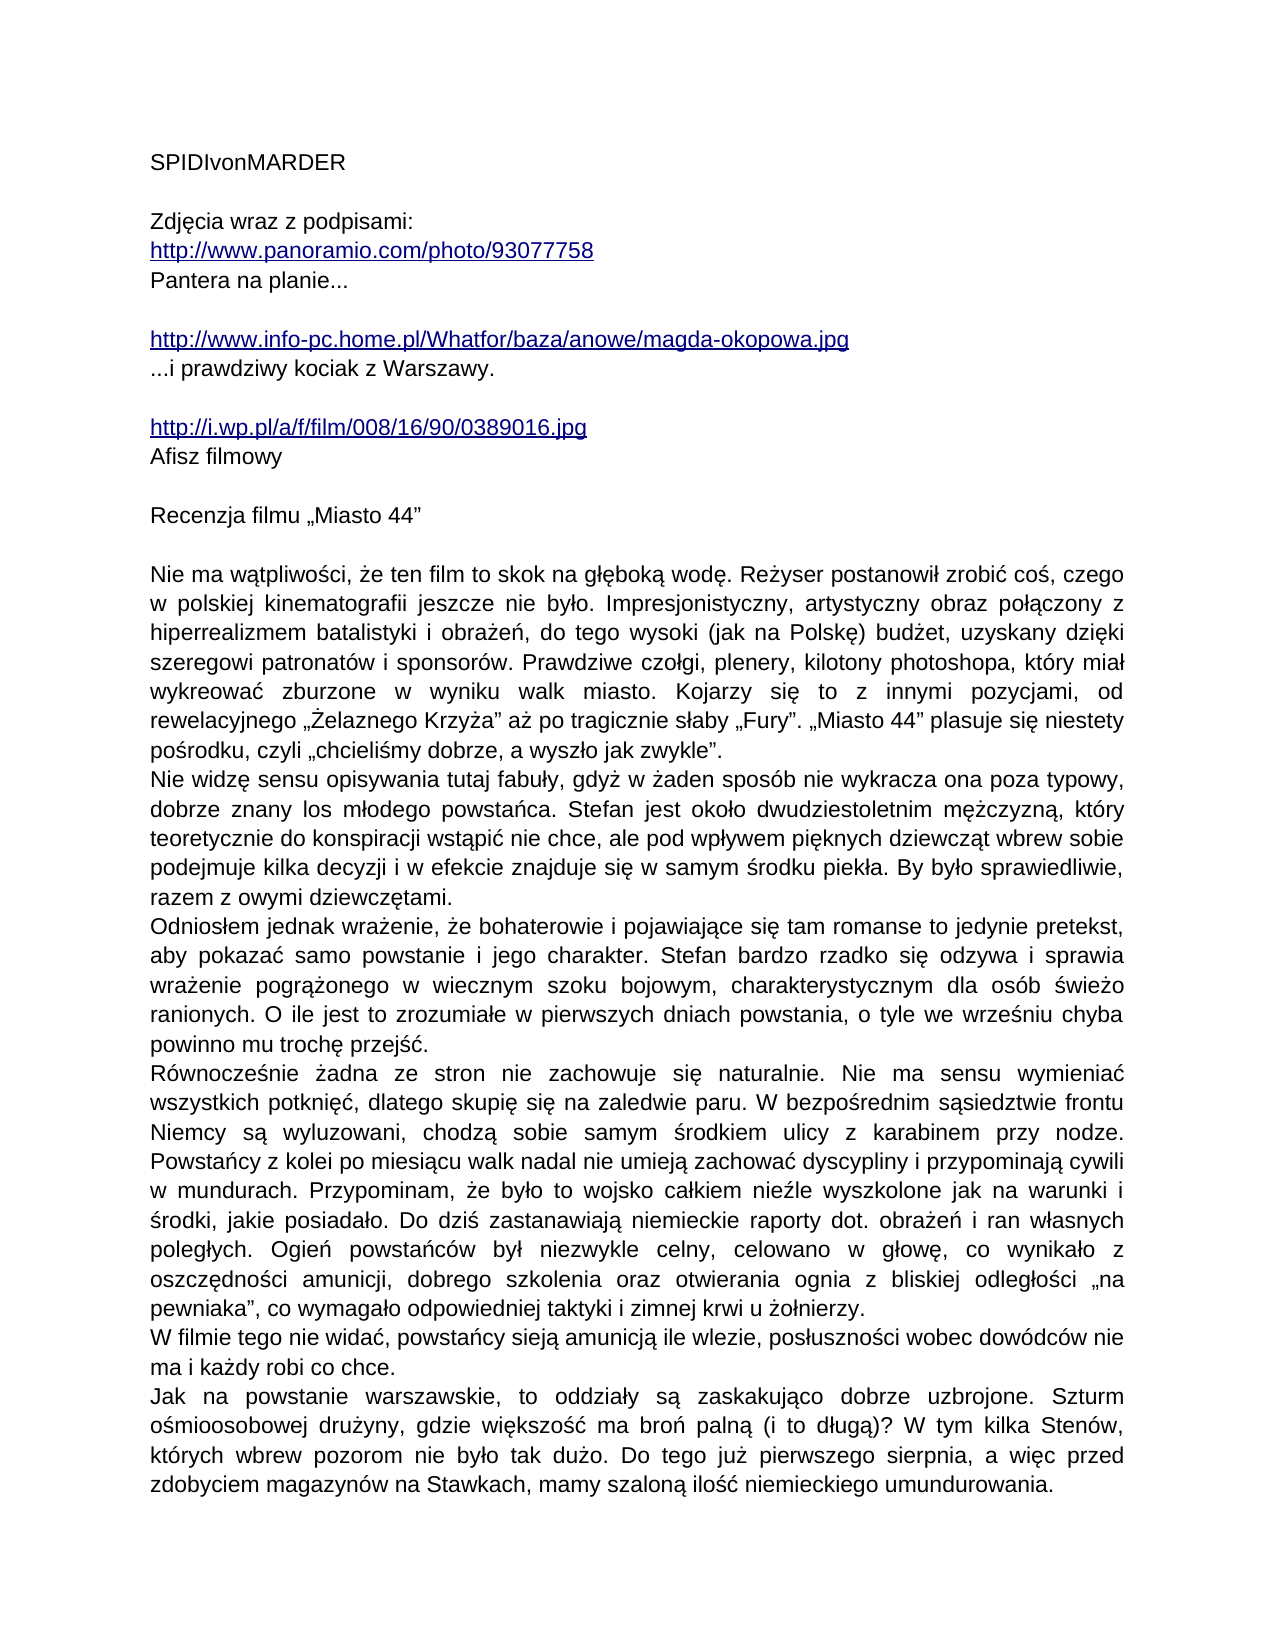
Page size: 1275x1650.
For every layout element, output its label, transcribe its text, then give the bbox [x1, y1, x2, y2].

text ...i prawdziwy kociak z Warszawy. [150, 356, 1125, 381]
text Zdjęcia wraz z podpisami: [150, 209, 1125, 234]
text http://www.info-pc.home.pl/Whatfor/baza/anowe/magda-okopowa.jpg [150, 326, 1125, 352]
text http://www.panoramio.com/photo/93077758 [150, 238, 1125, 264]
text http://i.wp.pl/a/f/film/008/16/90/0389016.jpg [150, 414, 1125, 440]
text Odniosłem jednak wrażenie, że bohaterowie i pojawiające się tam romanse to jedynie pretekst, aby pokazać samo powstanie i jego charakter. Stefan bardzo rzadko się odzywa i sprawia wrażenie pogrążonego w wiecznym szoku bojowym, charakterystycznym dla osób świeżo ranionych. O ile jest to zrozumiałe w pierwszych dniach powstania, o tyle we wrześniu chyba powinno mu trochę przejść. [150, 914, 1125, 1057]
text Recenzja filmu „Miasto 44” [150, 502, 1125, 528]
text W filmie tego nie widać, powstańcy sieją amunicją ile wlezie, posłuszności wobec dowódców nie ma i każdy robi co chce. [150, 1325, 1125, 1380]
text SPIDIvonMARDER [150, 150, 1125, 176]
text Nie widzę sensu opisywania tutaj fabuły, gdyż w żaden sposób nie wykracza ona poza typowy, dobrze znany los młodego powstańca. Stefan jest około dwudziestoletnim mężczyzną, który teoretycznie do konspiracji wstąpić nie chce, ale pod wpływem pięknych dziewcząt wbrew sobie podejmuje kilka decyzji i w efekcie znajduje się w samym środku piekła. By było sprawiedliwie, razem z owymi dziewczętami. [150, 767, 1125, 910]
text Pantera na planie... [150, 267, 1125, 293]
text Nie ma wątpliwości, że ten film to skok na głęboką wodę. Reżyser postanowił zrobić coś, czego w polskiej kinematografii jeszcze nie było. Impresjonistyczny, artystyczny obraz połączony z hiperrealizmem batalistyki i obrażeń, do tego wysoki (jak na Polskę) budżet, uzyskany dzięki szeregowi patronatów i sponsorów. Prawdziwe czołgi, plenery, kilotony photoshopa, który miał wykreować zburzone w wyniku walk miasto. Kojarzy się to z innymi pozycjami, od rewelacyjnego „Żelaznego Krzyża” aż po tragicznie słaby „Fury”. „Miasto 44” plasuje się niestety pośrodku, czyli „chcieliśmy dobrze, a wyszło jak zwykle”. [150, 561, 1125, 763]
text Równocześnie żadna ze stron nie zachowuje się naturalnie. Nie ma sensu wymieniać wszystkich potknięć, dlatego skupię się na zaledwie paru. W bezpośrednim sąsiedztwie frontu Niemcy są wyluzowani, chodzą sobie samym środkiem ulicy z karabinem przy nodze. Powstańcy z kolei po miesiącu walk nadal nie umieją zachować dyscypliny i przypominają cywili w mundurach. Przypominam, że było to wojsko całkiem nieźle wyszkolone jak na warunki i środki, jakie posiadało. Do dziś zastanawiają niemieckie raporty dot. obrażeń i ran własnych poległych. Ogień powstańców był niezwykle celny, celowano w głowę, co wynikało z oszczędności amunicji, dobrego szkolenia oraz otwierania ognia z bliskiej odległości „na pewniaka”, co wymagało odpowiedniej taktyki i zimnej krwi u żołnierzy. [150, 1061, 1125, 1321]
text Jak na powstanie warszawskie, to oddziały są zaskakująco dobrze uzbrojone. Szturm ośmioosobowej drużyny, gdzie większość ma broń palną (i to długą)? W tym kilka Stenów, których wbrew pozorom nie było tak dużo. Do tego już pierwszego sierpnia, a więc przed zdobyciem magazynów na Stawkach, mamy szaloną ilość niemieckiego umundurowania. [150, 1384, 1125, 1497]
text Afisz filmowy [150, 444, 1125, 469]
